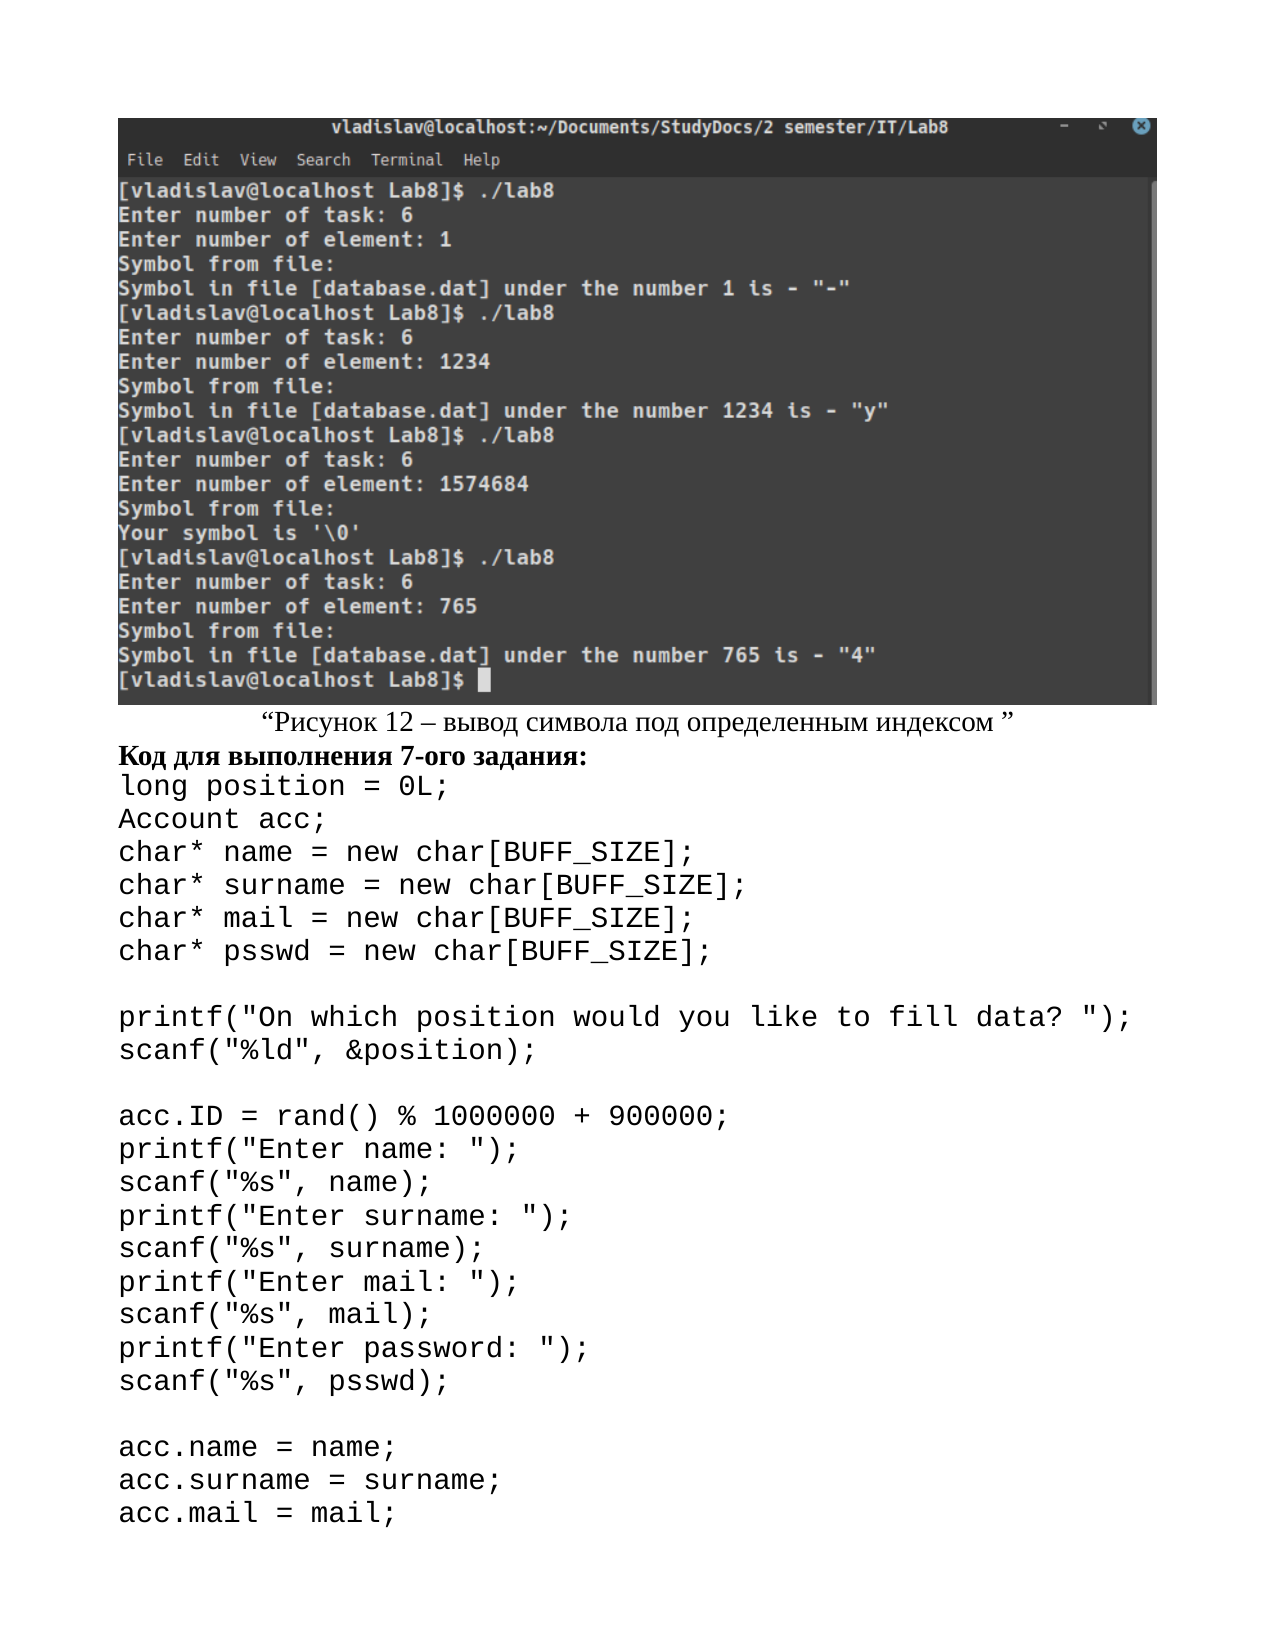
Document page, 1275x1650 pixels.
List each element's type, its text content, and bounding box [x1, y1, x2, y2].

text printf("Enter password: "); [118, 1333, 1157, 1366]
text scanf("%s", mail); [118, 1300, 1157, 1333]
text printf("On which position would you like to fill data? "); [118, 1002, 1157, 1036]
text char* mail = new char[BUFF_SIZE]; [118, 903, 1157, 936]
text printf("Enter surname: "); [118, 1201, 1157, 1234]
text char* psswd = new char[BUFF_SIZE]; [118, 936, 1157, 969]
text “Рисунок 12 – вывод символа под определенным индексом ” [118, 705, 1157, 738]
text long position = 0L; [118, 771, 1157, 804]
text printf("Enter mail: "); [118, 1267, 1157, 1300]
text acc.ID = rand() % 1000000 + 900000; [118, 1102, 1157, 1134]
text printf("Enter name: "); [118, 1134, 1157, 1168]
text Код для выполнения 7-ого задания: [118, 738, 1157, 771]
text scanf("%ld", &position); [118, 1036, 1157, 1068]
text acc.mail = mail; [118, 1498, 1157, 1531]
text char* surname = new char[BUFF_SIZE]; [118, 870, 1157, 903]
text scanf("%s", psswd); [118, 1366, 1157, 1399]
text scanf("%s", surname); [118, 1234, 1157, 1267]
text scanf("%s", name); [118, 1168, 1157, 1201]
picture [118, 118, 1157, 705]
text acc.surname = surname; [118, 1465, 1157, 1498]
text acc.name = name; [118, 1432, 1157, 1465]
text Account acc; [118, 804, 1157, 837]
text char* name = new char[BUFF_SIZE]; [118, 837, 1157, 870]
